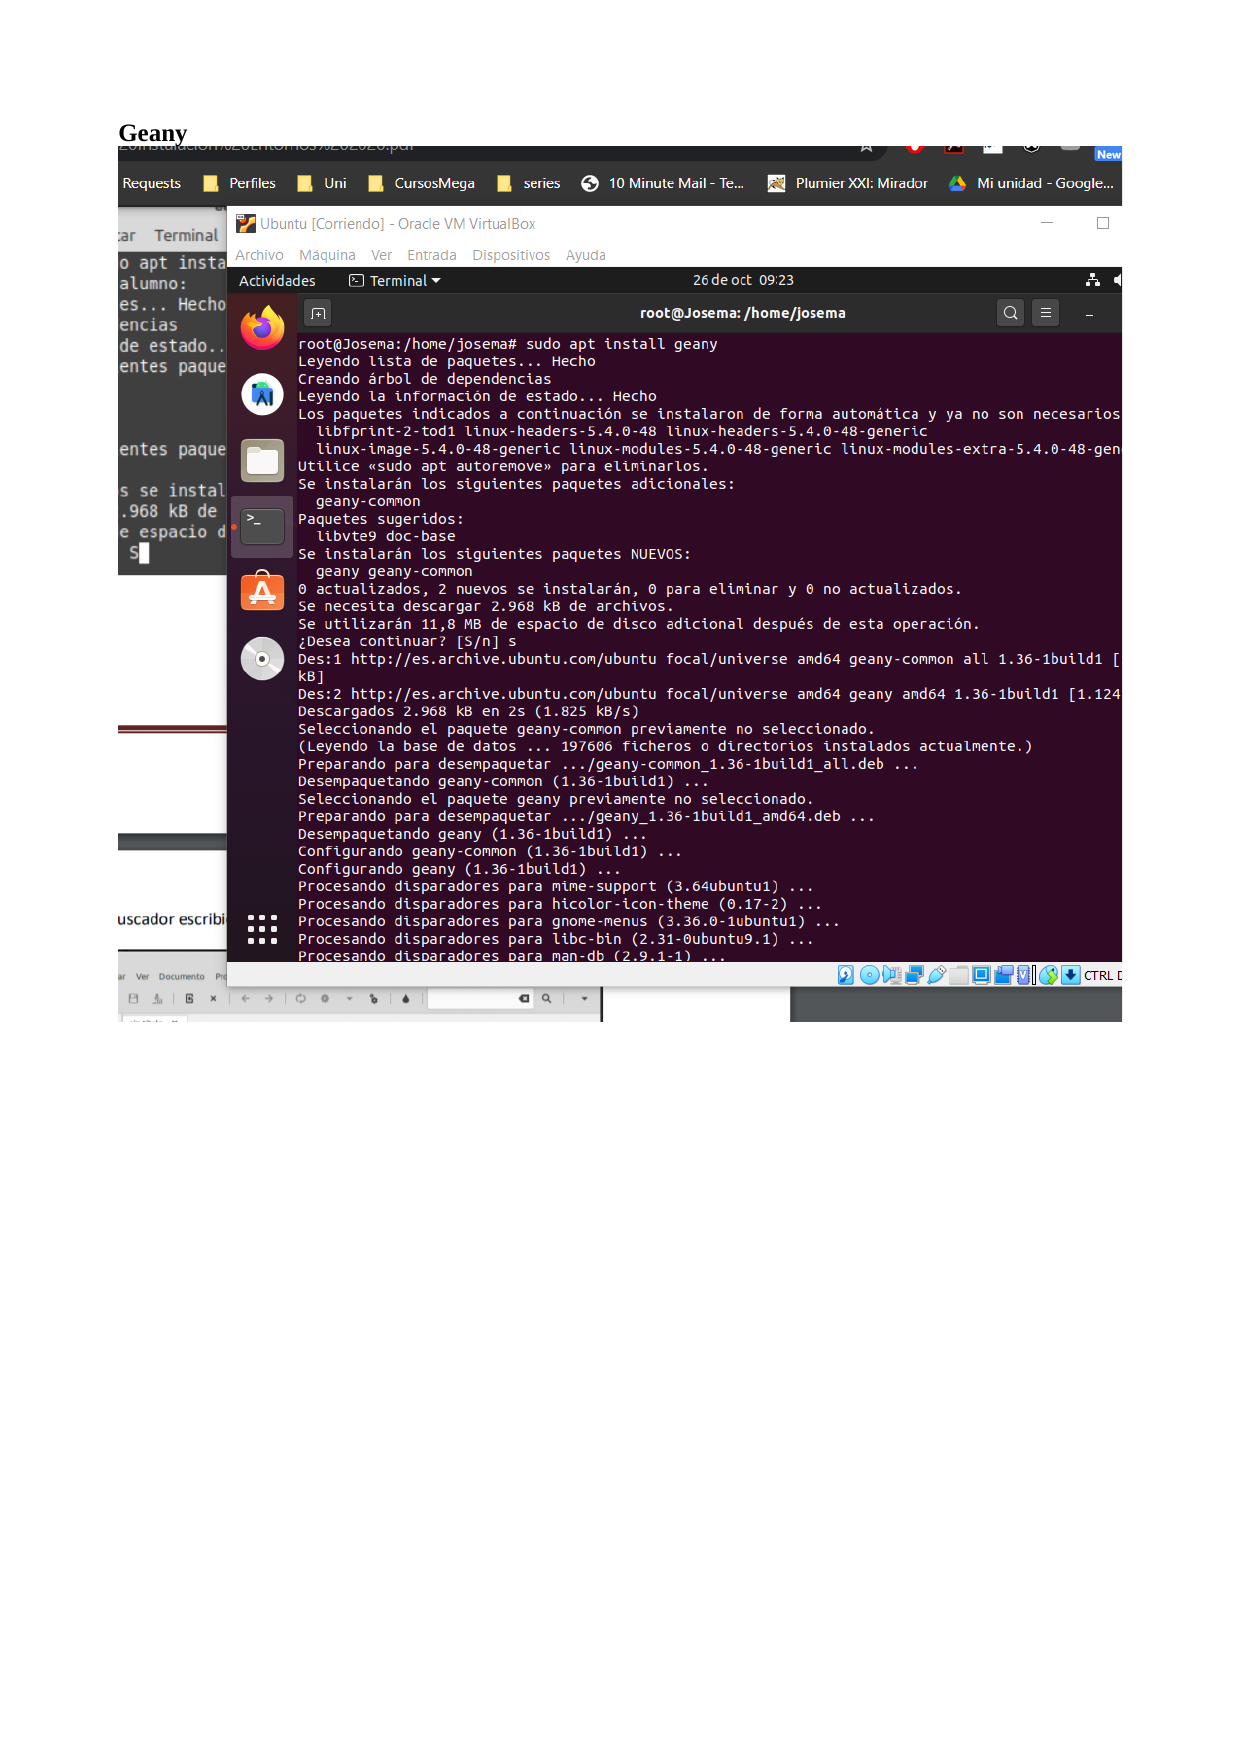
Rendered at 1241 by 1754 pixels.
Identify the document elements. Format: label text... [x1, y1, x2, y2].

text Geany [118, 118, 1122, 146]
picture [118, 146, 1123, 1022]
